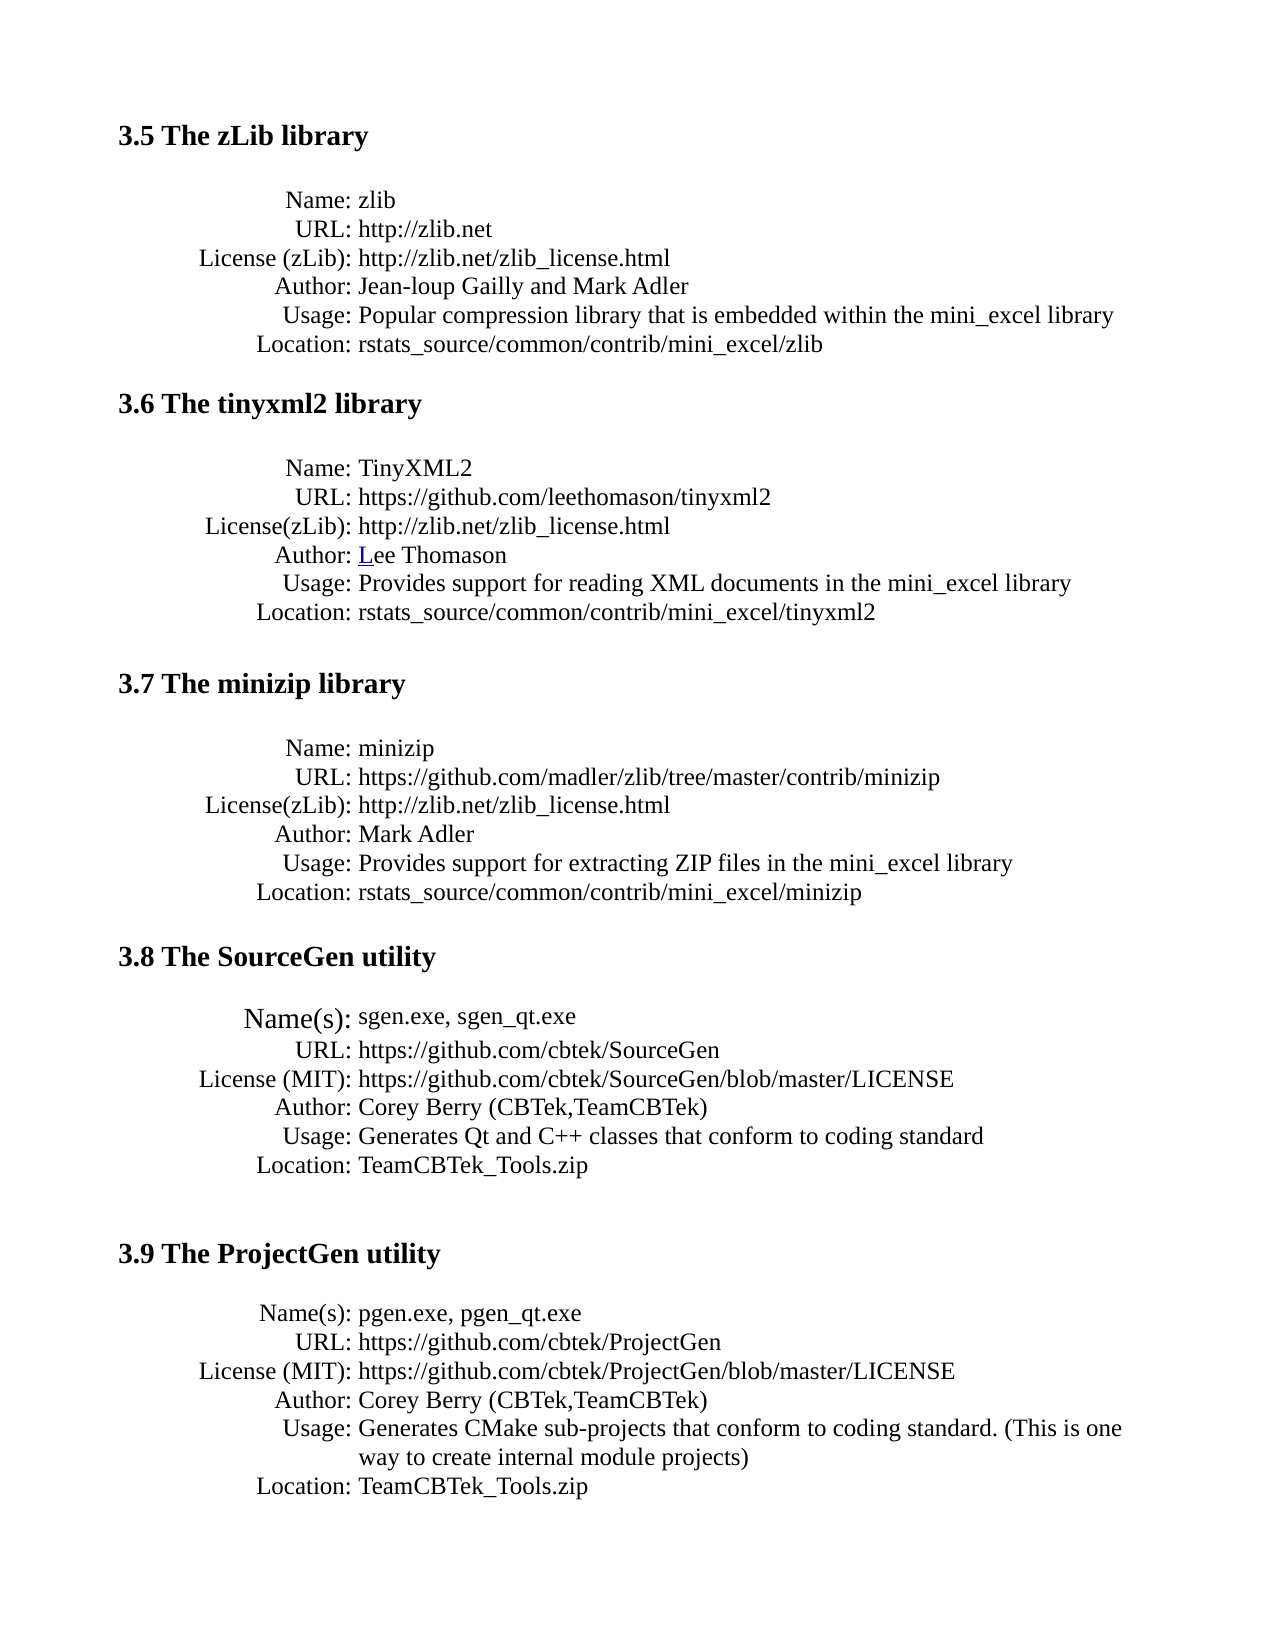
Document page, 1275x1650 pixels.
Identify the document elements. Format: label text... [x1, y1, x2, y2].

table_cell Mark Adler [355, 819, 1152, 848]
text 3.5 The zLib library [118, 118, 1157, 152]
table_cell Corey Berry (CBTek,TeamCBTek) [355, 1093, 1152, 1121]
table_header Name: [112, 454, 355, 482]
text 3.6 The tinyxml2 library [118, 386, 1157, 420]
table_cell https://github.com/cbtek/ProjectGen/blob/master/LICENSE [355, 1356, 1157, 1385]
table_cell License(zLib): [112, 511, 355, 540]
table_cell URL: [112, 482, 355, 511]
table_cell Author: [112, 1093, 355, 1121]
table_cell Generates CMake sub-projects that conform to coding standard. (This is one way to create internal module projects) [355, 1414, 1157, 1471]
table_header Name: [112, 185, 355, 214]
table_cell License (MIT): [112, 1064, 355, 1092]
table_header TinyXML2 [355, 454, 1152, 482]
table_cell Usage: [112, 300, 355, 329]
table_cell License (MIT): [112, 1356, 355, 1385]
table_cell Corey Berry (CBTek,TeamCBTek) [355, 1385, 1157, 1413]
table_cell Usage: [112, 1121, 355, 1150]
table_header Name(s): [112, 1001, 355, 1035]
table_cell Location: [112, 1471, 355, 1500]
table_cell Usage: [112, 848, 355, 877]
table_cell Location: [112, 1150, 355, 1179]
table_cell Author: [112, 1385, 355, 1413]
table_cell Location: [112, 329, 355, 358]
table_cell Author: [112, 540, 355, 568]
table_header Name: [112, 733, 355, 762]
table_cell https://github.com/leethomason/tinyxml2 [355, 482, 1152, 511]
table_cell https://github.com/cbtek/SourceGen [355, 1035, 1152, 1064]
table_cell Author: [112, 819, 355, 848]
table_cell https://github.com/cbtek/ProjectGen [355, 1327, 1157, 1356]
table_cell License(zLib): [112, 791, 355, 819]
table_cell Location: [112, 877, 355, 906]
table_cell http://zlib.net/zlib_license.html [355, 243, 1152, 271]
table_cell Generates Qt and C++ classes that conform to coding standard [355, 1121, 1152, 1150]
table_cell rstats_source/common/contrib/mini_excel/minizip [355, 877, 1152, 906]
table_header Name(s): [112, 1299, 355, 1327]
table_cell URL: [112, 214, 355, 243]
text 3.7 The minizip library [118, 666, 1157, 699]
table_cell Usage: [112, 1414, 355, 1471]
table_header sgen.exe, sgen_qt.exe [355, 1001, 1152, 1035]
table_header pgen.exe, pgen_qt.exe [355, 1299, 1157, 1327]
table_cell rstats_source/common/contrib/mini_excel/tinyxml2 [355, 597, 1152, 632]
table_cell Lee Thomason [355, 540, 1152, 568]
text 3.8 The SourceGen utility [118, 939, 1157, 973]
table_cell https://github.com/madler/zlib/tree/master/contrib/minizip [355, 762, 1152, 791]
table_header zlib [355, 185, 1152, 214]
table_cell TeamCBTek_Tools.zip [355, 1150, 1152, 1179]
table_cell Jean-loup Gailly and Mark Adler [355, 271, 1152, 300]
table_cell http://zlib.net/zlib_license.html [355, 791, 1152, 819]
table_cell https://github.com/cbtek/SourceGen/blob/master/LICENSE [355, 1064, 1152, 1092]
table_cell URL: [112, 762, 355, 791]
table_cell Provides support for reading XML documents in the mini_excel library [355, 569, 1152, 597]
table_cell http://zlib.net/zlib_license.html [355, 511, 1152, 540]
table_cell Popular compression library that is embedded within the mini_excel library [355, 300, 1152, 329]
table_cell http://zlib.net [355, 214, 1152, 243]
table_cell Location: [112, 597, 355, 632]
table_cell Usage: [112, 569, 355, 597]
table_cell Author: [112, 271, 355, 300]
table_header minizip [355, 733, 1152, 762]
table_cell License (zLib): [112, 243, 355, 271]
table_cell URL: [112, 1327, 355, 1356]
table_cell URL: [112, 1035, 355, 1064]
table_cell Provides support for extracting ZIP files in the mini_excel library [355, 848, 1152, 877]
text 3.9 The ProjectGen utility [118, 1236, 1157, 1270]
table_cell rstats_source/common/contrib/mini_excel/zlib [355, 329, 1152, 358]
table_cell TeamCBTek_Tools.zip [355, 1471, 1157, 1500]
